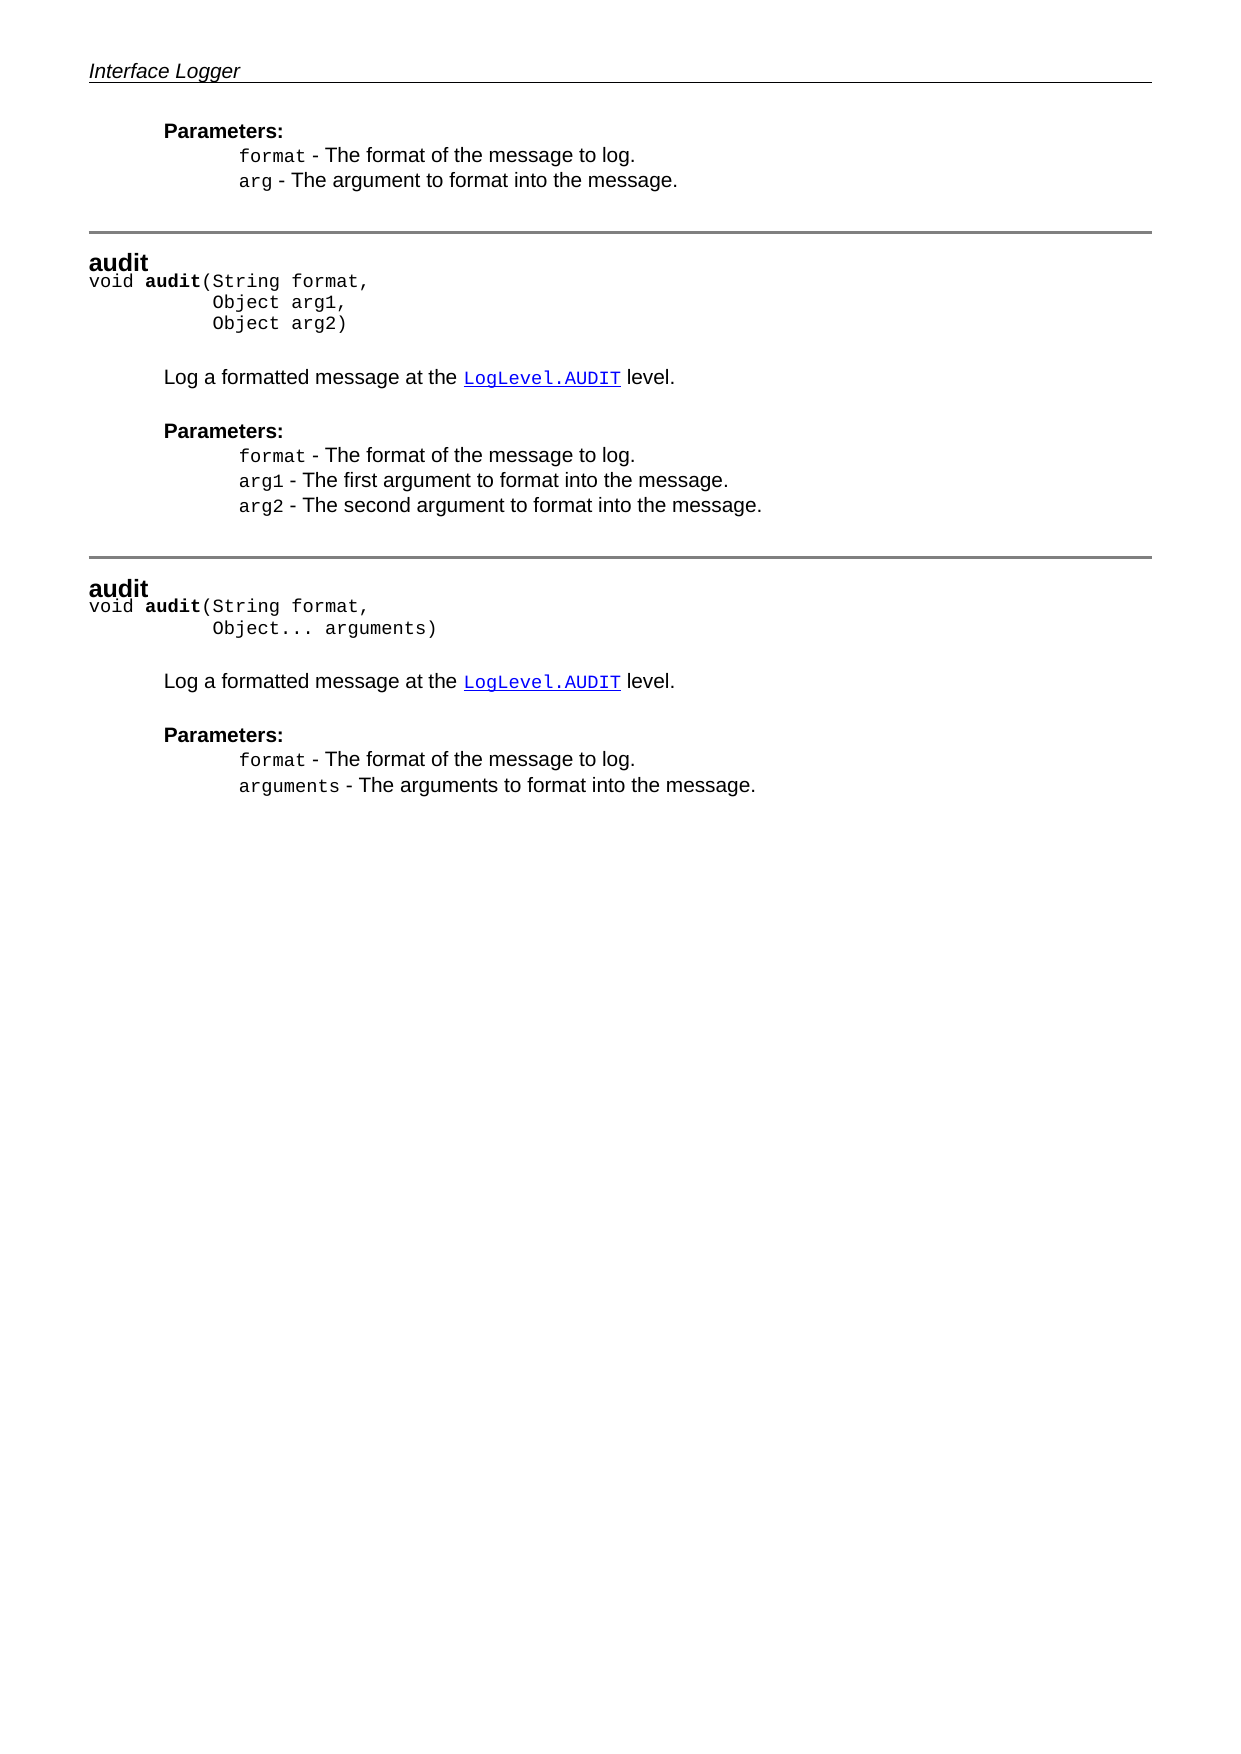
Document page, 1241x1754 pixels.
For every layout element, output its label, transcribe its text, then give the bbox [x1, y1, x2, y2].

text void audit(String format, Object... arguments) [88, 597, 1152, 640]
text Log a formatted message at the LogLevel.AUDIT level. [163, 364, 1152, 390]
text format - The format of the message to log. [238, 747, 1152, 772]
text format - The format of the message to log. [238, 142, 1152, 168]
text arg2 - The second argument to format into the message. [238, 493, 1152, 518]
text arg - The argument to format into the message. [238, 168, 1152, 193]
text arguments - The arguments to format into the message. [238, 772, 1152, 798]
text format - The format of the message to log. [238, 443, 1152, 468]
text Parameters: [163, 723, 1152, 747]
text void audit(String format, Object arg1, Object arg2) [88, 272, 1152, 335]
text arg1 - The first argument to format into the message. [238, 468, 1152, 493]
subtitle audit [88, 268, 1152, 272]
text Parameters: [163, 118, 1152, 142]
text Parameters: [163, 419, 1152, 443]
text Log a formatted message at the LogLevel.AUDIT level. [163, 669, 1152, 694]
